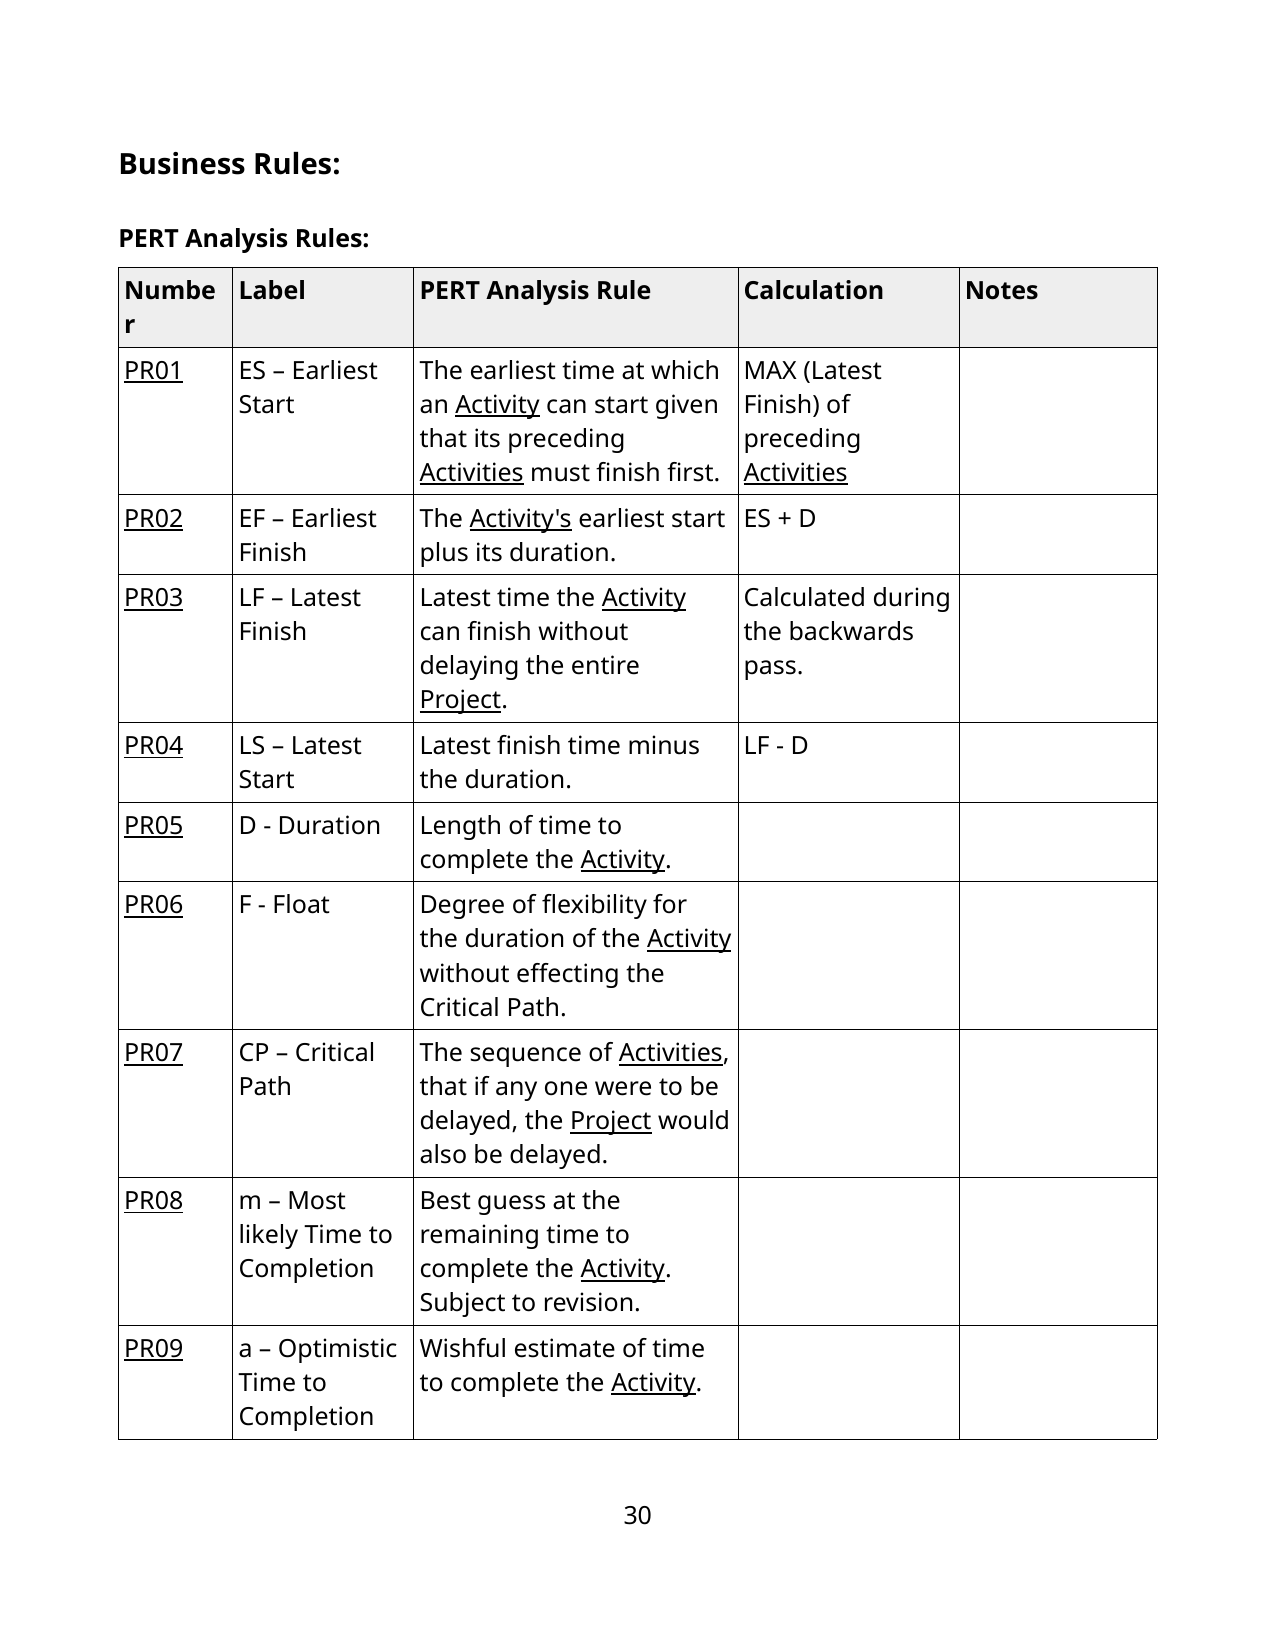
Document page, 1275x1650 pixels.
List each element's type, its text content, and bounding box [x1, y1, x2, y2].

table_cell PR07 [119, 1030, 232, 1177]
table_cell ES – Earliest Start [233, 348, 413, 494]
table_cell Latest finish time minus the duration. [414, 723, 738, 802]
table_cell PR05 [119, 803, 232, 881]
table_cell The earliest time at which an Activity can start given that its preceding Activities must finish first. [414, 348, 738, 494]
table_cell LF – Latest Finish [233, 575, 413, 722]
table_cell Best guess at the remaining time to complete the Activity. Subject to revision. [414, 1178, 738, 1325]
table_cell [739, 1326, 959, 1438]
table_header PERT Analysis Rule [414, 268, 738, 347]
table_header Notes [960, 268, 1157, 347]
table_cell Degree of flexibility for the duration of the Activity without effecting the Critical Path. [414, 882, 738, 1029]
table_cell [960, 803, 1157, 881]
table_cell The sequence of Activities, that if any one were to be delayed, the Project would also be delayed. [414, 1030, 738, 1177]
table_cell PR06 [119, 882, 232, 1029]
table_cell PR04 [119, 723, 232, 802]
table_cell m – Most likely Time to Completion [233, 1178, 413, 1325]
table_header Calculation [739, 268, 959, 347]
table_cell [739, 803, 959, 881]
table_cell [960, 882, 1157, 1029]
table_cell [739, 882, 959, 1029]
table_cell [960, 1178, 1157, 1325]
table_cell Latest time the Activity can finish without delaying the entire Project. [414, 575, 738, 722]
table_cell MAX (Latest Finish) of preceding Activities [739, 348, 959, 494]
table_header Number [119, 268, 232, 347]
subtitle PERT Analysis Rules: [118, 220, 1157, 254]
table_cell [960, 495, 1157, 574]
table_cell LF - D [739, 723, 959, 802]
table_cell PR03 [119, 575, 232, 722]
table_cell [739, 1030, 959, 1177]
subtitle Business Rules: [118, 143, 1157, 183]
table_cell Wishful estimate of time to complete the Activity. [414, 1326, 738, 1438]
table_cell PR01 [119, 348, 232, 494]
table_cell PR08 [119, 1178, 232, 1325]
table_cell [739, 1178, 959, 1325]
table_cell D - Duration [233, 803, 413, 881]
table_cell ES + D [739, 495, 959, 574]
table_cell [960, 1030, 1157, 1177]
table_cell Calculated during the backwards pass. [739, 575, 959, 722]
table_cell EF – Earliest Finish [233, 495, 413, 574]
table_cell PR09 [119, 1326, 232, 1438]
table_cell a – Optimistic Time to Completion [233, 1326, 413, 1438]
table_cell F - Float [233, 882, 413, 1029]
table_cell The Activity's earliest start plus its duration. [414, 495, 738, 574]
table_cell Length of time to complete the Activity. [414, 803, 738, 881]
table_cell [960, 723, 1157, 802]
table_header Label [233, 268, 413, 347]
table_cell CP – Critical Path [233, 1030, 413, 1177]
table_cell [960, 348, 1157, 494]
table_cell LS – Latest Start [233, 723, 413, 802]
table_cell [960, 1326, 1157, 1438]
table_cell [960, 575, 1157, 722]
table_cell PR02 [119, 495, 232, 574]
